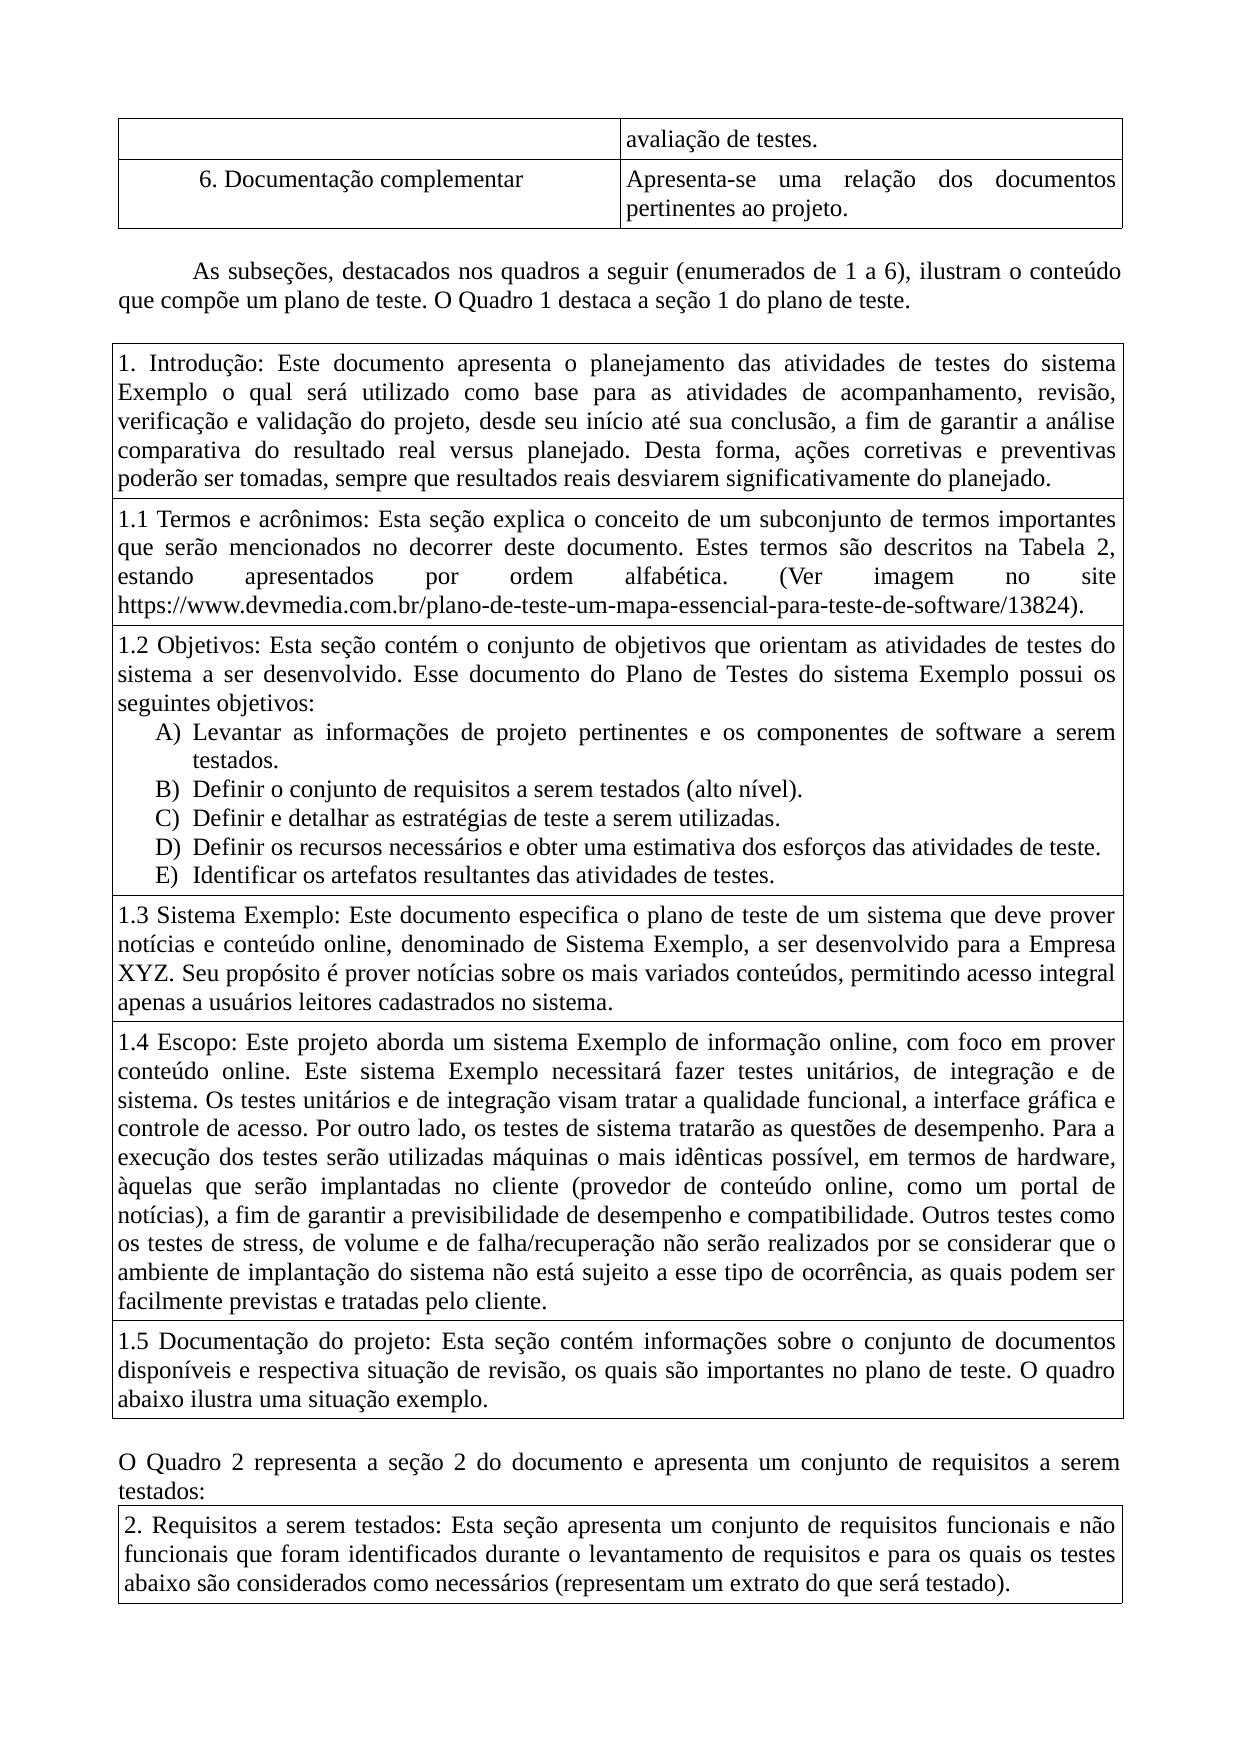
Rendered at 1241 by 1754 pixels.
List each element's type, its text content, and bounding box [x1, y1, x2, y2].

table_cell 1.1 Termos e acrônimos: Esta seção explica o conceito de um subconjunto de termos importantes que serão mencionados no decorrer deste documento. Estes termos são descritos na Tabela 2, estando apresentados por ordem alfabética. (Ver imagem no site https://www.devmedia.com.br/plano-de-teste-um-mapa-essencial-para-teste-de-software/13824). [113, 499, 1123, 624]
table_header 2. Requisitos a serem testados: Esta seção apresenta um conjunto de requisitos funcionais e não funcionais que foram identificados durante o levantamento de requisitos e para os quais os testes abaixo são considerados como necessários (representam um extrato do que será testado). [119, 1506, 1122, 1602]
table_cell 1.2 Objetivos: Esta seção contém o conjunto de objetivos que orientam as atividades de testes do sistema a ser desenvolvido. Esse documento do Plano de Testes do sistema Exemplo possui os seguintes objetivos: Levantar as informações de projeto pertinentes e os componentes de software a serem testados. Definir o conjunto de requisitos a serem testados (alto nível). Definir e detalhar as estratégias de teste a serem utilizadas. Definir os recursos necessários e obter uma estimativa dos esforços das atividades de teste. Identificar os artefatos resultantes das atividades de testes. [113, 626, 1123, 895]
table_cell 1.3 Sistema Exemplo: Este documento especifica o plano de teste de um sistema que deve prover notícias e conteúdo online, denominado de Sistema Exemplo, a ser desenvolvido para a Empresa XYZ. Seu propósito é prover notícias sobre os mais variados conteúdos, permitindo acesso integral apenas a usuários leitores cadastrados no sistema. [113, 896, 1123, 1021]
table_header 1. Introdução: Este documento apresenta o planejamento das atividades de testes do sistema Exemplo o qual será utilizado como base para as atividades de acompanhamento, revisão, verificação e validação do projeto, desde seu início até sua conclusão, a fim de garantir a análise comparativa do resultado real versus planejado. Desta forma, ações corretivas e preventivas poderão ser tomadas, sempre que resultados reais desviarem significativamente do planejado. [113, 344, 1123, 498]
table_cell Apresenta-se uma relação dos documentos pertinentes ao projeto. [621, 160, 1122, 227]
table_cell 1.4 Escopo: Este projeto aborda um sistema Exemplo de informação online, com foco em prover conteúdo online. Este sistema Exemplo necessitará fazer testes unitários, de integração e de sistema. Os testes unitários e de integração visam tratar a qualidade funcional, a interface gráfica e controle de acesso. Por outro lado, os testes de sistema tratarão as questões de desempenho. Para a execução dos testes serão utilizadas máquinas o mais idênticas possível, em termos de hardware, àquelas que serão implantadas no cliente (provedor de conteúdo online, como um portal de notícias), a fim de garantir a previsibilidade de desempenho e compatibilidade. Outros testes como os testes de stress, de volume e de falha/recuperação não serão realizados por se considerar que o ambiente de implantação do sistema não está sujeito a esse tipo de ocorrência, as quais podem ser facilmente previstas e tratadas pelo cliente. [113, 1022, 1123, 1320]
table_cell avaliação de testes. [621, 119, 1122, 158]
table_cell 1.5 Documentação do projeto: Esta seção contém informações sobre o conjunto de documentos disponíveis e respectiva situação de revisão, os quais são importantes no plano de teste. O quadro abaixo ilustra uma situação exemplo. [113, 1321, 1123, 1418]
table_cell 6. Documentação complementar [119, 160, 620, 227]
table_cell [119, 119, 620, 158]
text As subseções, destacados nos quadros a seguir (enumerados de 1 a 6), ilustram o conteúdo que compõe um plano de teste. O Quadro 1 destaca a seção 1 do plano de teste. [118, 256, 1122, 314]
text O Quadro 2 representa a seção 2 do documento e apresenta um conjunto de requisitos a serem testados: [118, 1447, 1122, 1504]
